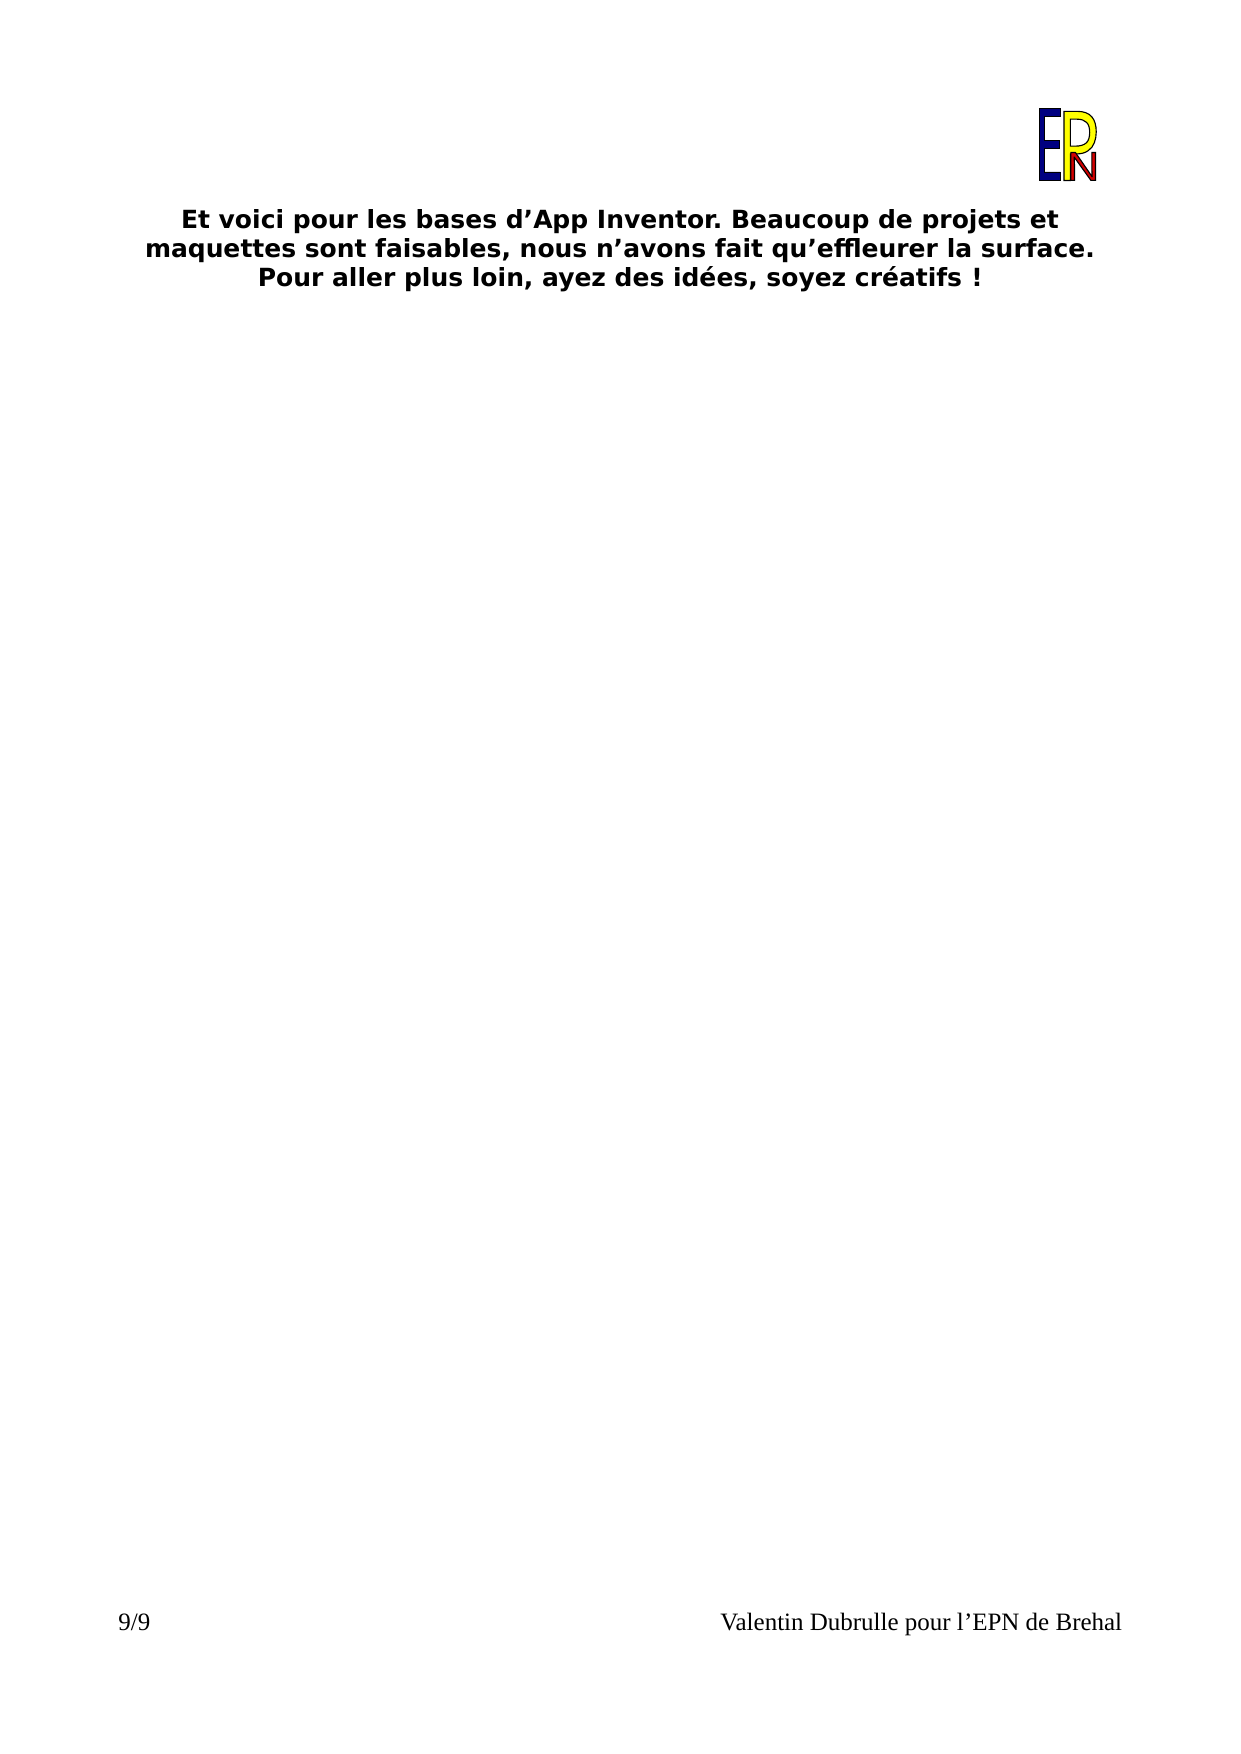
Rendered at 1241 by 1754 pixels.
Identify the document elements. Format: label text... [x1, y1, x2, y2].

text Et voici pour les bases d’App Inventor. Beaucoup de projets et maquettes sont faisables, nous n’avons fait qu’effleurer la surface. Pour aller plus loin, ayez des idées, soyez créatifs ! [118, 205, 1122, 293]
